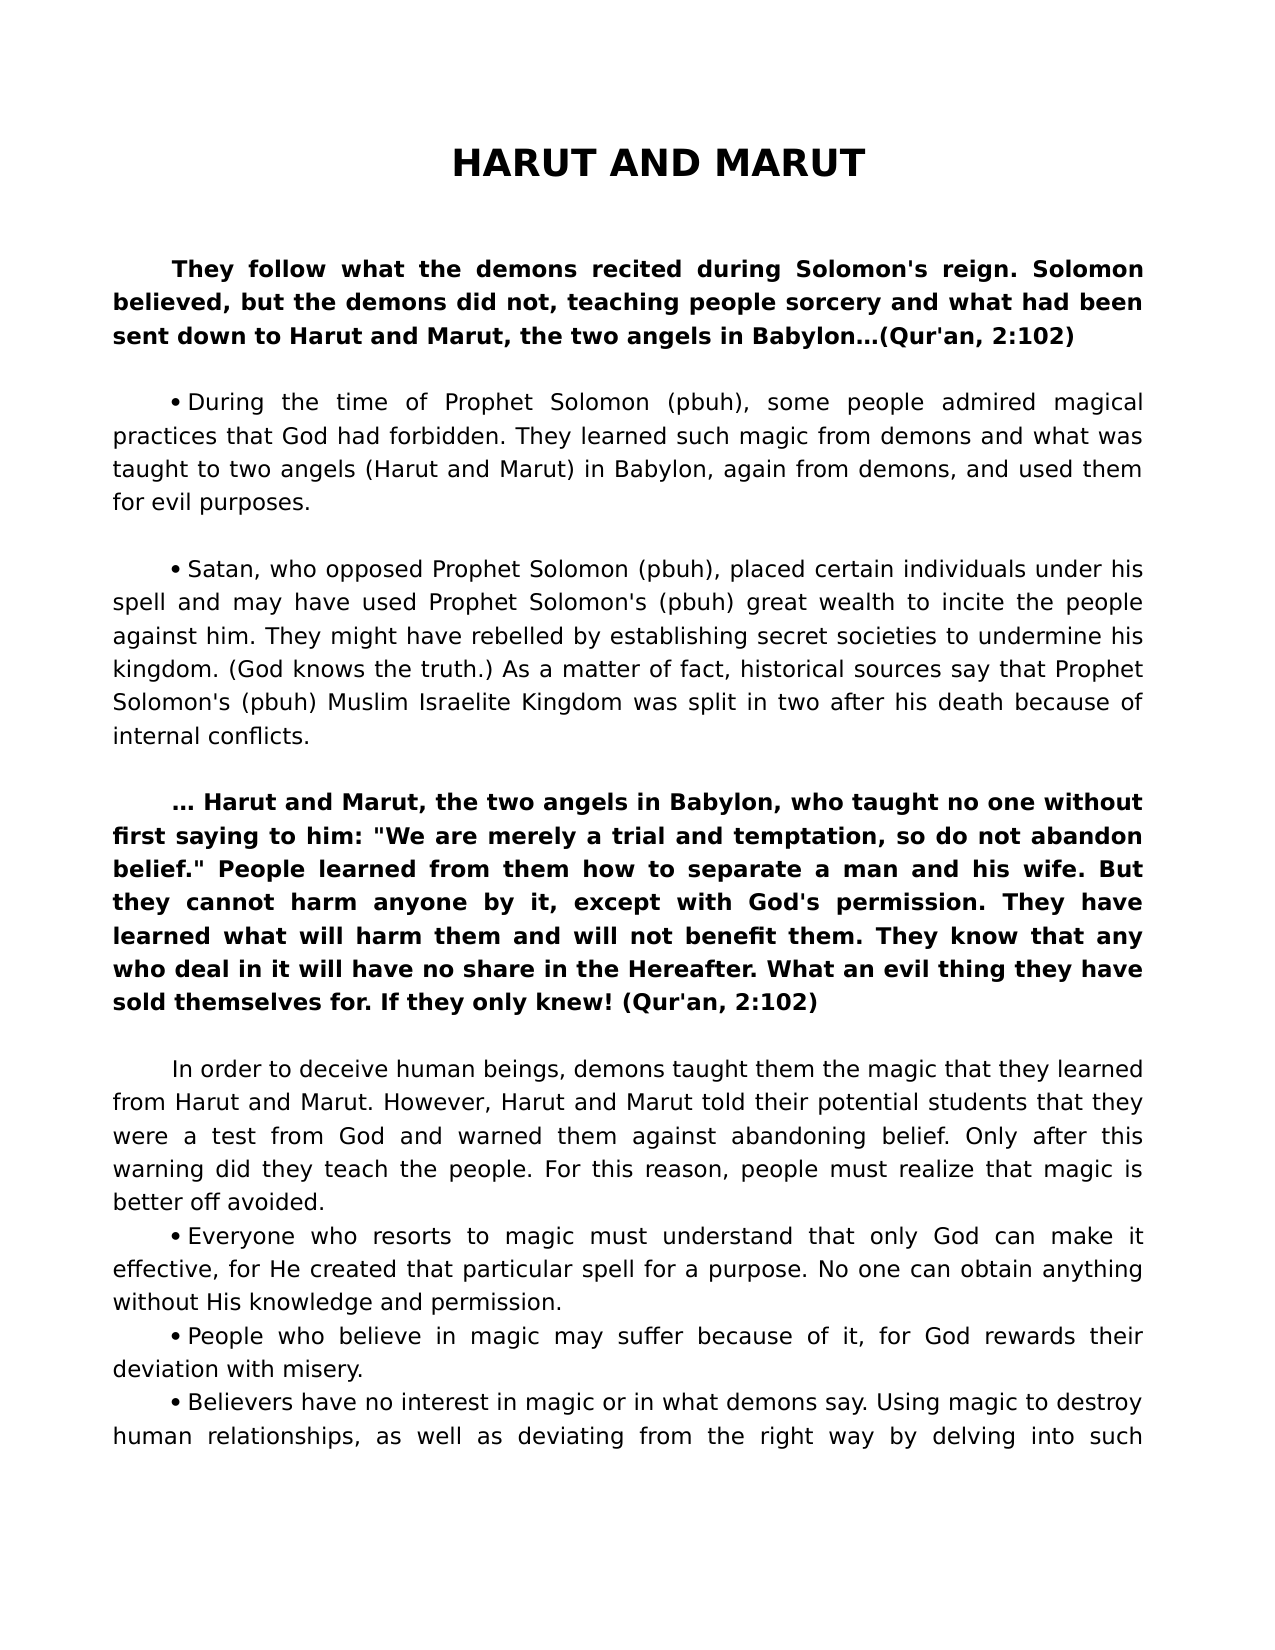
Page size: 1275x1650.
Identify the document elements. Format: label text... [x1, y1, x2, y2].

text HARUT AND MARUT [112, 148, 1145, 184]
text They follow what the demons recited during Solomon's reign. Solomon believed, but the demons did not, teaching people sorcery and what had been sent down to Harut and Marut, the two angels in Babylon…(Qur'an, 2:102) [112, 251, 1145, 351]
text … Harut and Marut, the two angels in Babylon, who taught no one without first saying to him: "We are merely a trial and temptation, so do not abandon belief." People learned from them how to separate a man and his wife. But they cannot harm anyone by it, except with God's permission. They have learned what will harm them and will not benefit them. They know that any who deal in it will have no share in the Hereafter. What an evil thing they have sold themselves for. If they only knew! (Qur'an, 2:102) [112, 784, 1145, 1017]
list People who believe in magic may suffer because of it, for God rewards their deviation with misery. [112, 1317, 1145, 1384]
list During the time of Prophet Solomon (pbuh), some people admired magical practices that God had forbidden. They learned such magic from demons and what was taught to two angels (Harut and Marut) in Babylon, again from demons, and used them for evil purposes. [112, 384, 1145, 517]
list Everyone who resorts to magic must understand that only God can make it effective, for He created that particular spell for a purpose. No one can obtain anything without His knowledge and permission. [112, 1217, 1145, 1317]
list Satan, who opposed Prophet Solomon (pbuh), placed certain individuals under his spell and may have used Prophet Solomon's (pbuh) great wealth to incite the people against him. They might have rebelled by establishing secret societies to undermine his kingdom. (God knows the truth.) As a matter of fact, historical sources say that Prophet Solomon's (pbuh) Muslim Israelite Kingdom was split in two after his death because of internal conflicts. [112, 551, 1145, 751]
text In order to deceive human beings, demons taught them the magic that they learned from Harut and Marut. However, Harut and Marut told their potential students that they were a test from God and warned them against abandoning belief. Only after this warning did they teach the people. For this reason, people must realize that magic is better off avoided. [112, 1051, 1145, 1217]
list Believers have no interest in magic or in what demons say. Using magic to destroy human relationships, as well as deviating from the right way by delving into such [112, 1384, 1145, 1451]
